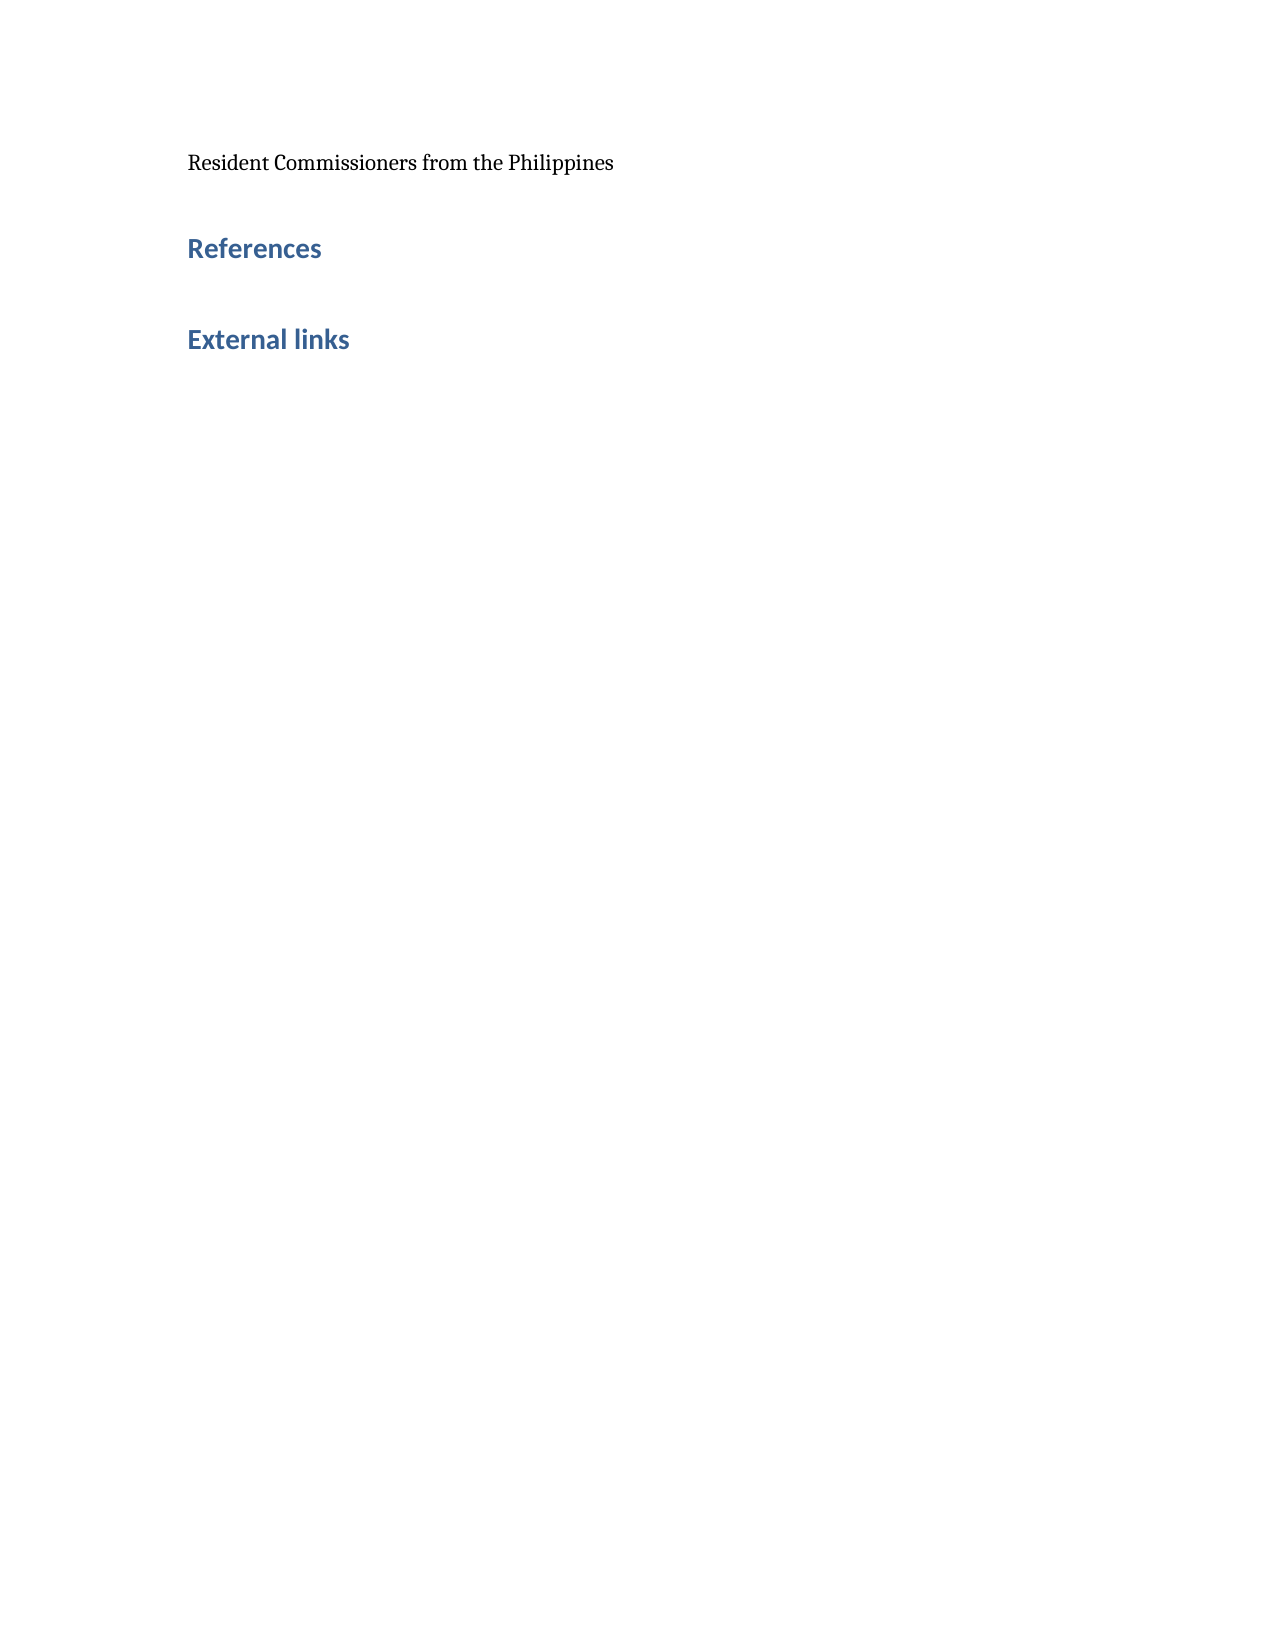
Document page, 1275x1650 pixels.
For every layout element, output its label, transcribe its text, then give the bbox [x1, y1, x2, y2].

subtitle References [187, 230, 1087, 266]
text Resident Commissioners from the Philippines [187, 150, 1087, 176]
subtitle External links [187, 321, 1087, 357]
